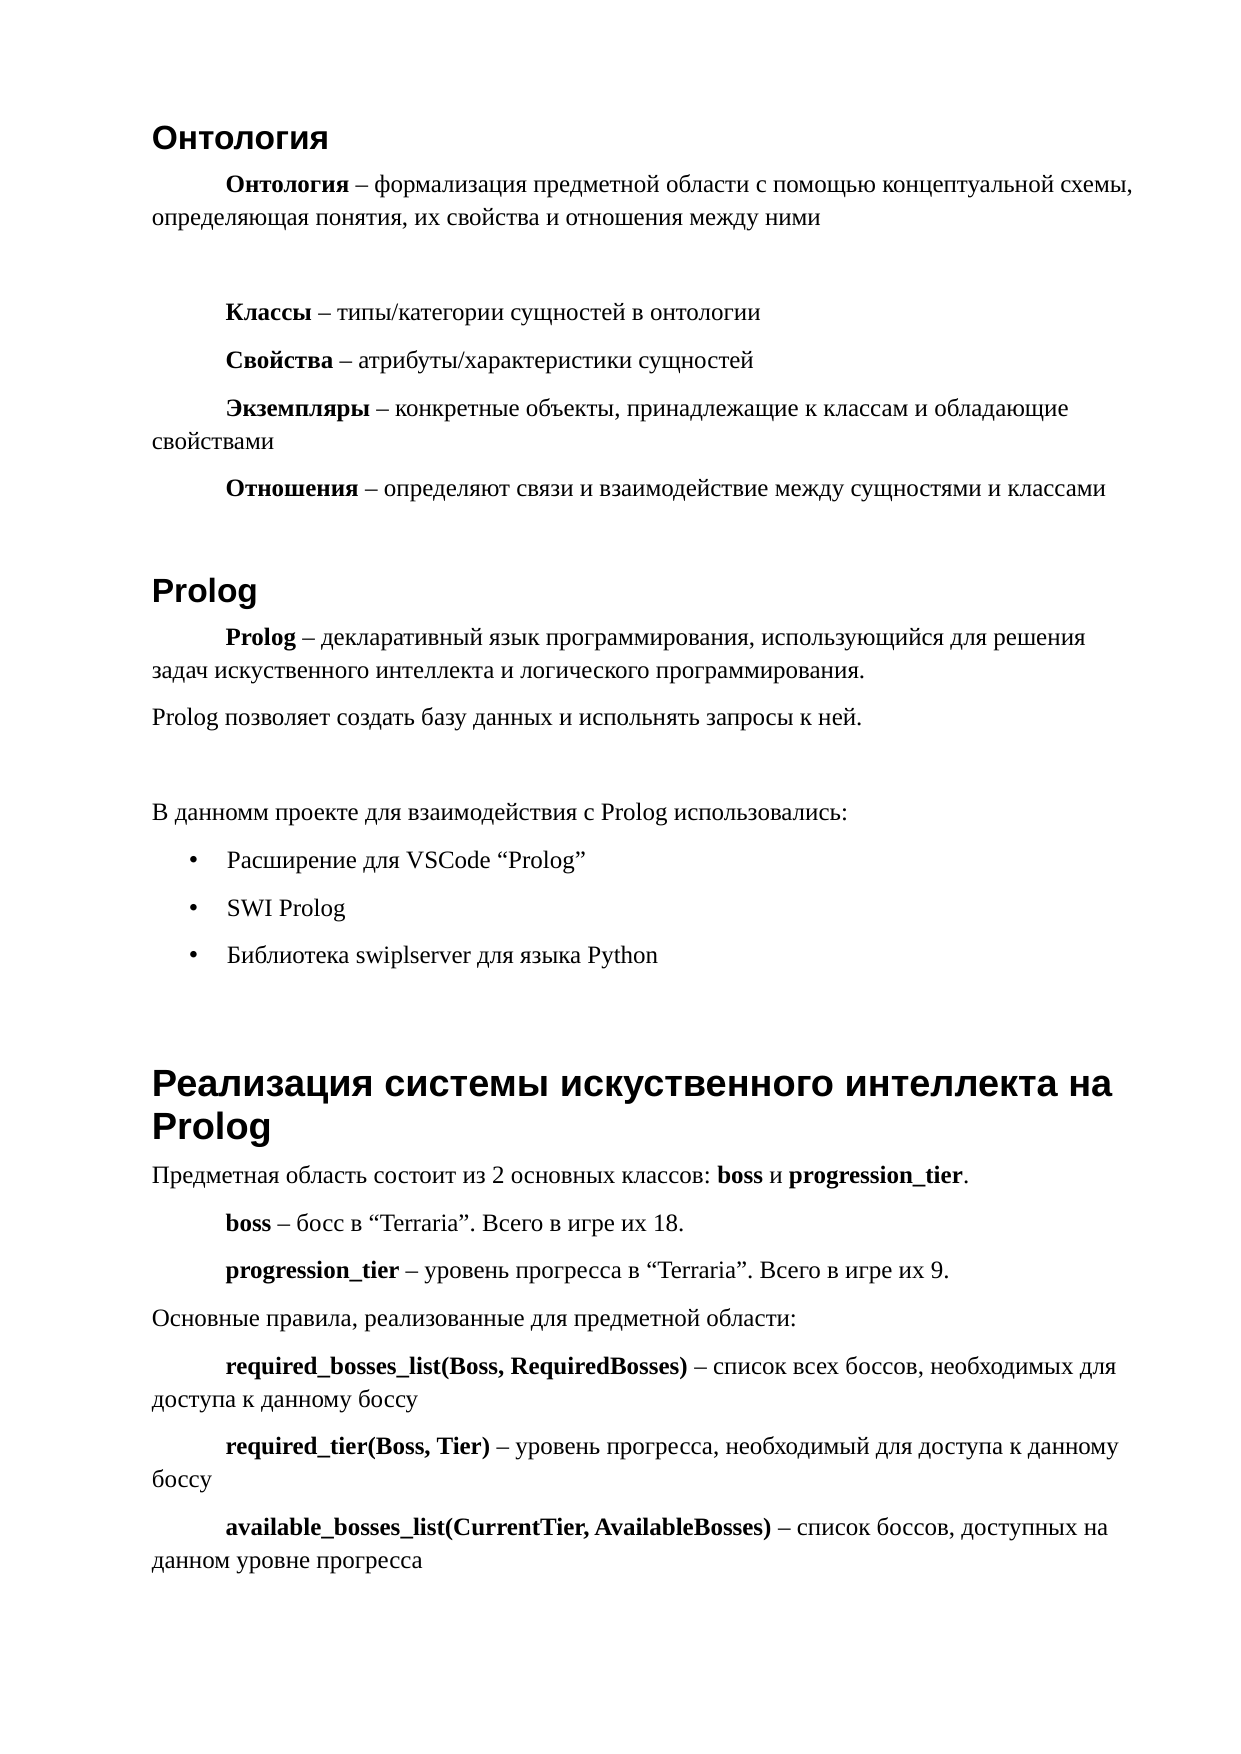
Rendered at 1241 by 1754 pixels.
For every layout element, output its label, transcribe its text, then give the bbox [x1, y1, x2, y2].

subtitle Prolog [152, 571, 1145, 609]
text В данномм проекте для взаимодействия с Prolog использовались: [152, 797, 1145, 826]
text Prolog позволяет создать базу данных и испольнять запросы к ней. [152, 702, 1145, 731]
text progression_tier – уровень прогресса в “Terraria”. Всего в игре их 9. [152, 1256, 1145, 1284]
text Экземпляры – конкретные объекты, принадлежащие к классам и обладающие свойствами [152, 393, 1145, 454]
text Предметная область состоит из 2 основных классов: boss и progression_tier. [152, 1160, 1145, 1189]
text Основные правила, реализованные для предметной области: [152, 1303, 1145, 1332]
list SWI Prolog [189, 893, 1145, 921]
text available_bosses_list(CurrentTier, AvailableBosses) – список боссов, доступных на данном уровне прогресса [152, 1512, 1145, 1574]
subtitle Онтология [152, 118, 1145, 157]
text Онтология – формализация предметной области с помощью концептуальной схемы, определяющая понятия, их свойства и отношения между ними [152, 169, 1145, 231]
text required_bosses_list(Boss, RequiredBosses) – список всех боссов, необходимых для доступа к данному боссу [152, 1351, 1145, 1412]
text required_tier(Boss, Tier) – уровень прогресса, необходимый для доступа к данному боссу [152, 1431, 1145, 1493]
text Отношения – определяют связи и взаимодействие между сущностями и классами [152, 473, 1145, 502]
subtitle Реализация системы искуственного интеллекта на Prolog [152, 1061, 1145, 1148]
list Библиотека swiplserver для языка Python [189, 940, 1145, 969]
text Классы – типы/категории сущностей в онтологии [152, 297, 1145, 326]
text Свойства – атрибуты/характеристики сущностей [152, 345, 1145, 374]
text Prolog – декларативный язык программирования, использующийся для решения задач искуственного интеллекта и логического программирования. [152, 622, 1145, 683]
list Расширение для VSCode “Prolog” [189, 845, 1145, 874]
text boss – босс в “Terraria”. Всего в игре их 18. [152, 1208, 1145, 1237]
